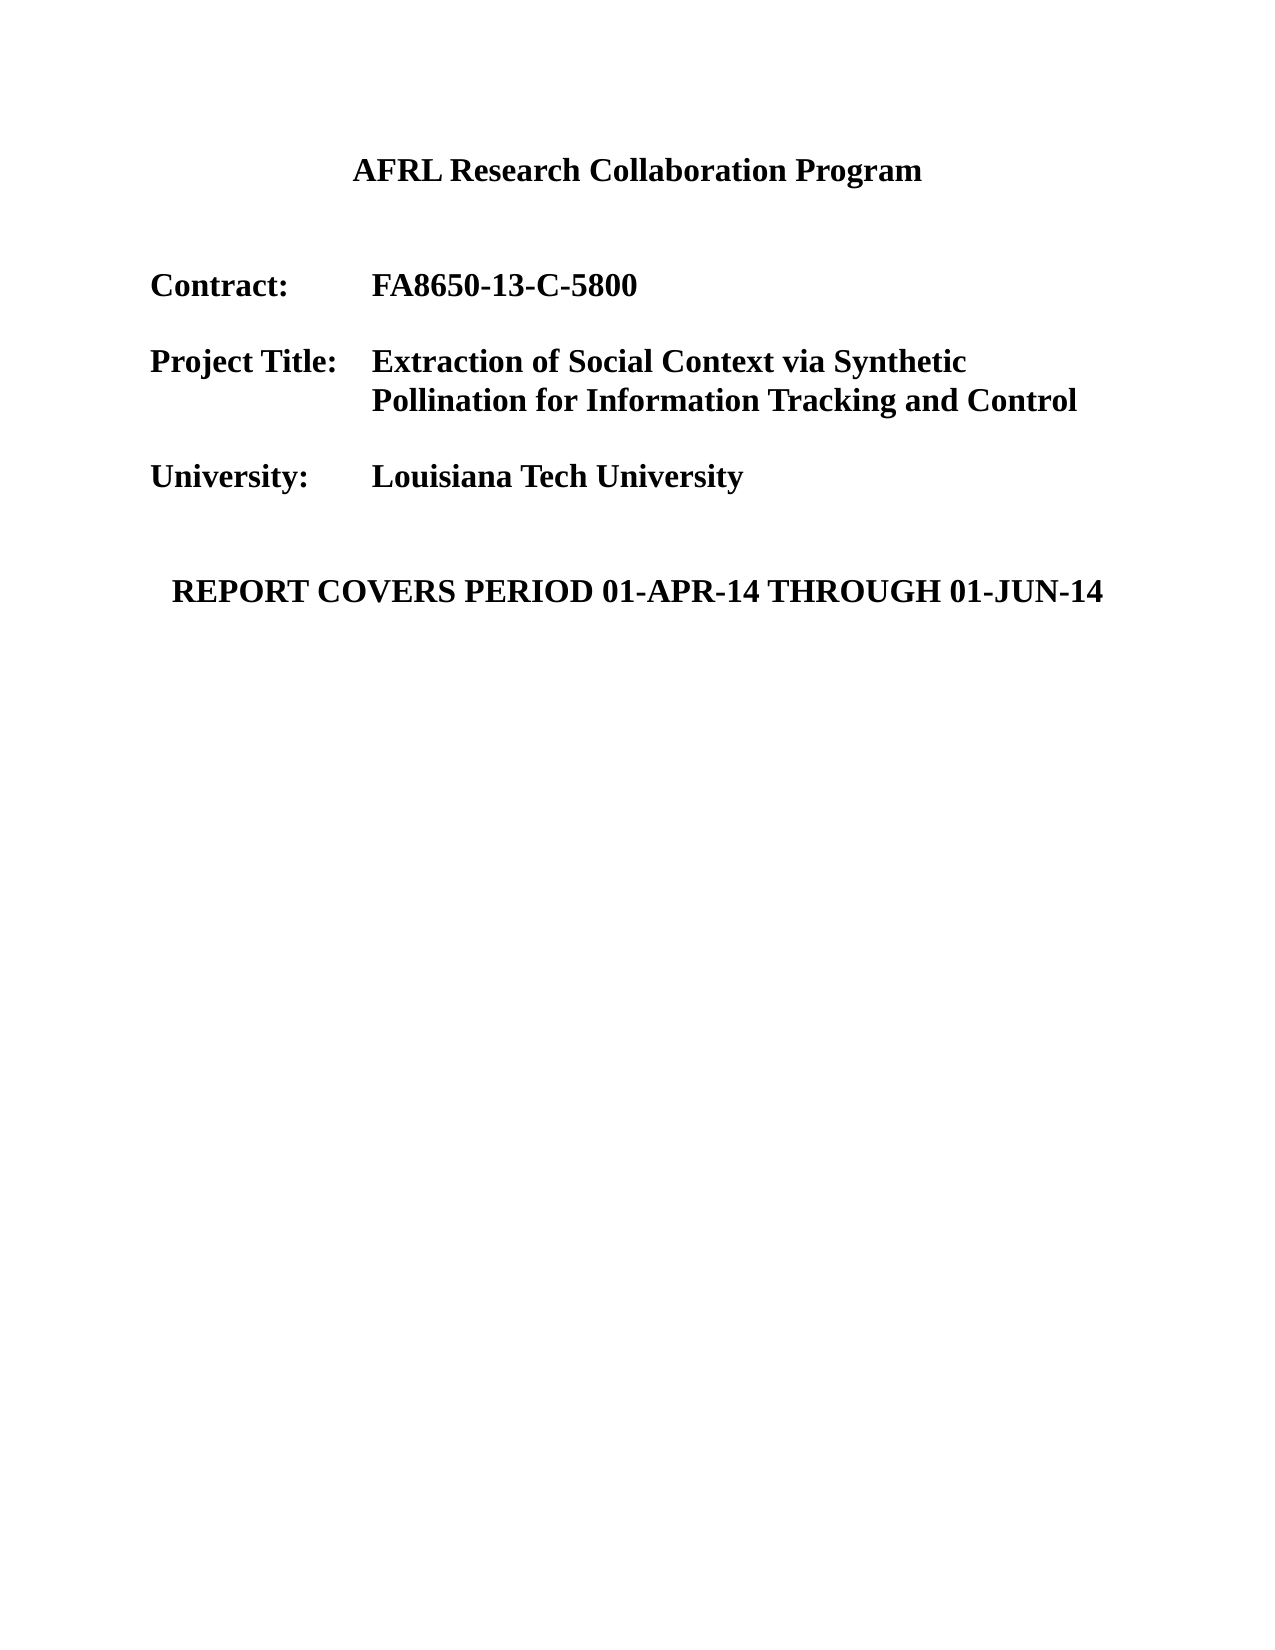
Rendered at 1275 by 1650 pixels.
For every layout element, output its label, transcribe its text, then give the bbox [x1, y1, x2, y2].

text AFRL Research Collaboration Program [150, 150, 1125, 188]
text Pollination for Information Tracking and Control [150, 380, 1125, 418]
text REPORT COVERS PERIOD 01-APR-14 THROUGH 01-JUN-14 [150, 572, 1125, 610]
text Contract: FA8650-13-C-5800 [150, 265, 1125, 303]
text University: Louisiana Tech University [150, 457, 1125, 495]
text Project Title: Extraction of Social Context via Synthetic [150, 342, 1125, 380]
